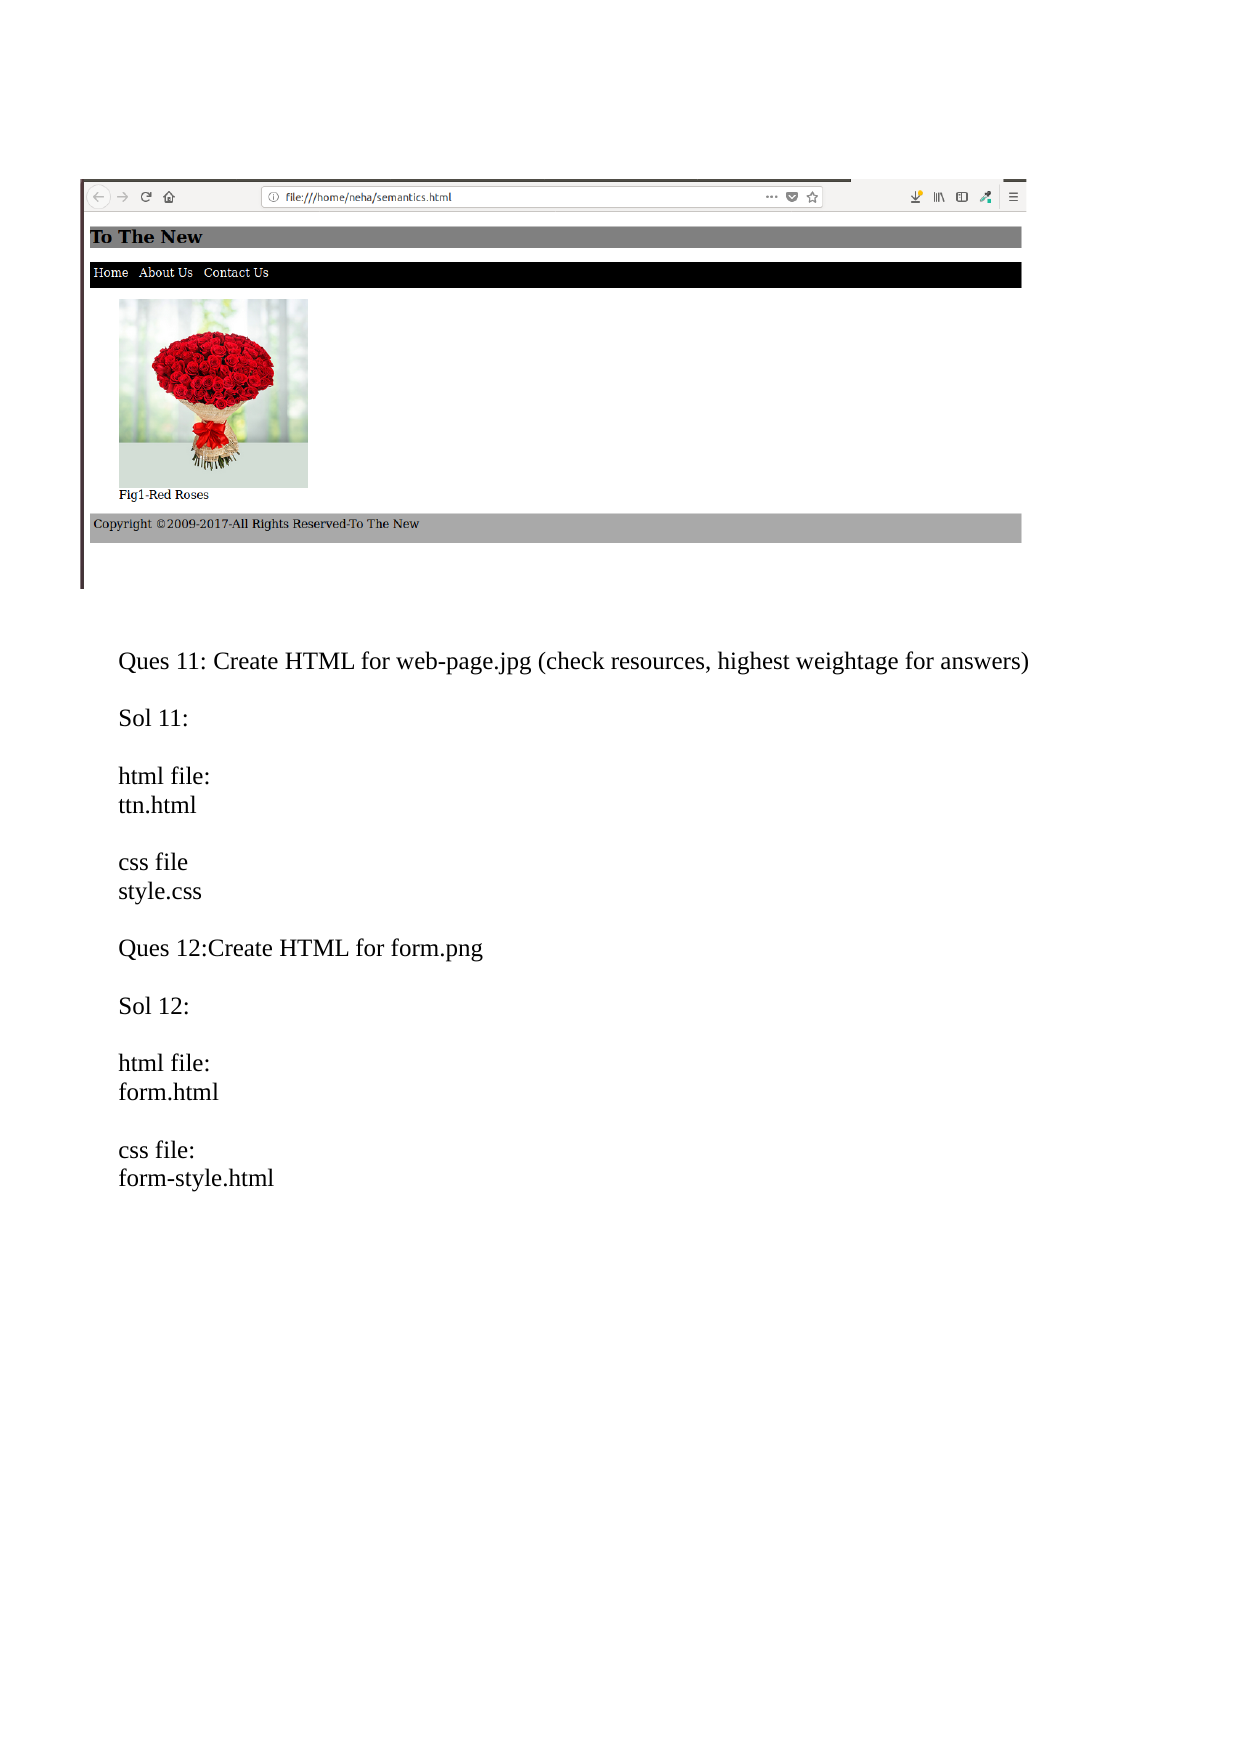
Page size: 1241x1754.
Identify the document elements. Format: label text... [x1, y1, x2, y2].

text Sol 12: [118, 991, 1122, 1020]
text html file: [118, 1048, 1122, 1077]
text form-style.html [118, 1163, 1122, 1192]
text Ques 11: Create HTML for web-page.jpg (check resources, highest weightage for answers) [118, 646, 1122, 675]
text html file: [118, 761, 1122, 790]
text Ques 12:Create HTML for form.png [118, 933, 1122, 962]
picture [80, 179, 1027, 589]
text form.html [118, 1077, 1122, 1106]
text Sol 11: [118, 703, 1122, 732]
text css file: [118, 1135, 1122, 1163]
text ttn.html [118, 790, 1122, 818]
text style.css [118, 876, 1122, 905]
text css file [118, 847, 1122, 876]
